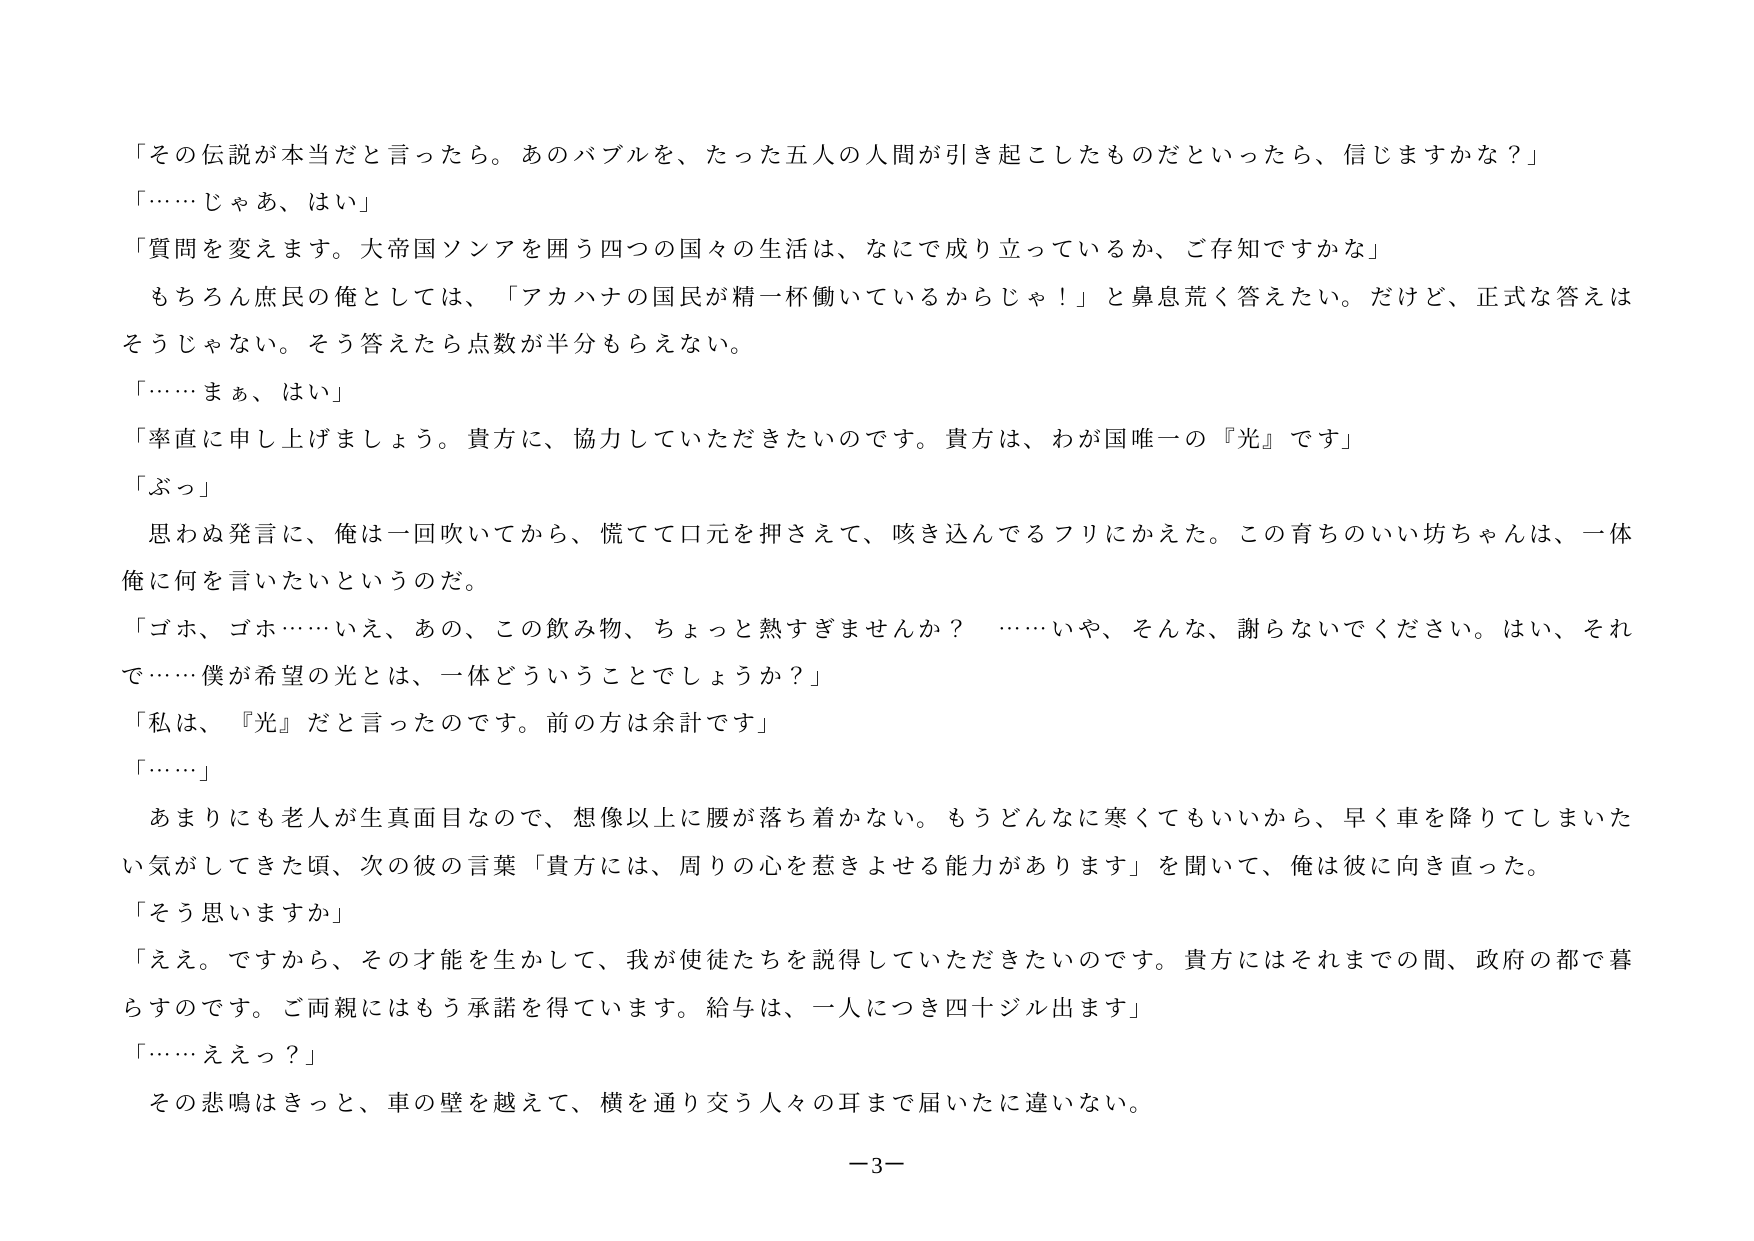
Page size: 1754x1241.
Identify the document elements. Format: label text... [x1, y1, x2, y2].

text 思わぬ発言に、俺は一回吹いてから、慌てて口元を押さえて、咳き込んでるフリにかえた。この育ちのいい坊ちゃんは、一体俺に何を言いたいというのだ。 [120, 498, 1634, 593]
text あまりにも老人が生真面目なので、想像以上に腰が落ち着かない。もうどんなに寒くてもいいから、早く車を降りてしまいたい気がしてきた頃、次の彼の言葉「貴方には、周りの心を惹きよせる能力があります」を聞いて、俺は彼に向き直った。 [120, 783, 1634, 877]
text 「私は、『光』だと言ったのです。前の方は余計です」 [120, 688, 1634, 735]
text 「その伝説が本当だと言ったら。あのバブルを、たった五人の人間が引き起こしたものだといったら、信じますかな？」 [120, 119, 1634, 166]
text その悲鳴はきっと、車の壁を越えて、横を通り交う人々の耳まで届いたに違いない。 [120, 1067, 1634, 1114]
text 「……じゃあ、はい」 [120, 166, 1634, 214]
text 「質問を変えます。大帝国ソンアを囲う四つの国々の生活は、なにで成り立っているか、ご存知ですかな」 [120, 214, 1634, 261]
text 「ええ。ですから、その才能を生かして、我が使徒たちを説得していただきたいのです。貴方にはそれまでの間、政府の都で暮らすのです。ご両親にはもう承諾を得ています。給与は、一人につき四十ジル出ます」 [120, 925, 1634, 1019]
text 「率直に申し上げましょう。貴方に、協力していただきたいのです。貴方は、わが国唯一の『光』です」 [120, 403, 1634, 451]
text もちろん庶民の俺としては、「アカハナの国民が精一杯働いているからじゃ！」と鼻息荒く答えたい。だけど、正式な答えはそうじゃない。そう答えたら点数が半分もらえない。 [120, 261, 1634, 356]
text 「ゴホ、ゴホ……いえ、あの、この飲み物、ちょっと熱すぎませんか？ ……いや、そんな、謝らないでください。はい、それで……僕が希望の光とは、一体どういうことでしょうか？」 [120, 593, 1634, 688]
text 「……ええっ？」 [120, 1019, 1634, 1067]
text 「ぶっ」 [120, 451, 1634, 498]
text 「そう思いますか」 [120, 877, 1634, 925]
text 「……まぁ、はい」 [120, 356, 1634, 403]
text 「……」 [120, 735, 1634, 783]
